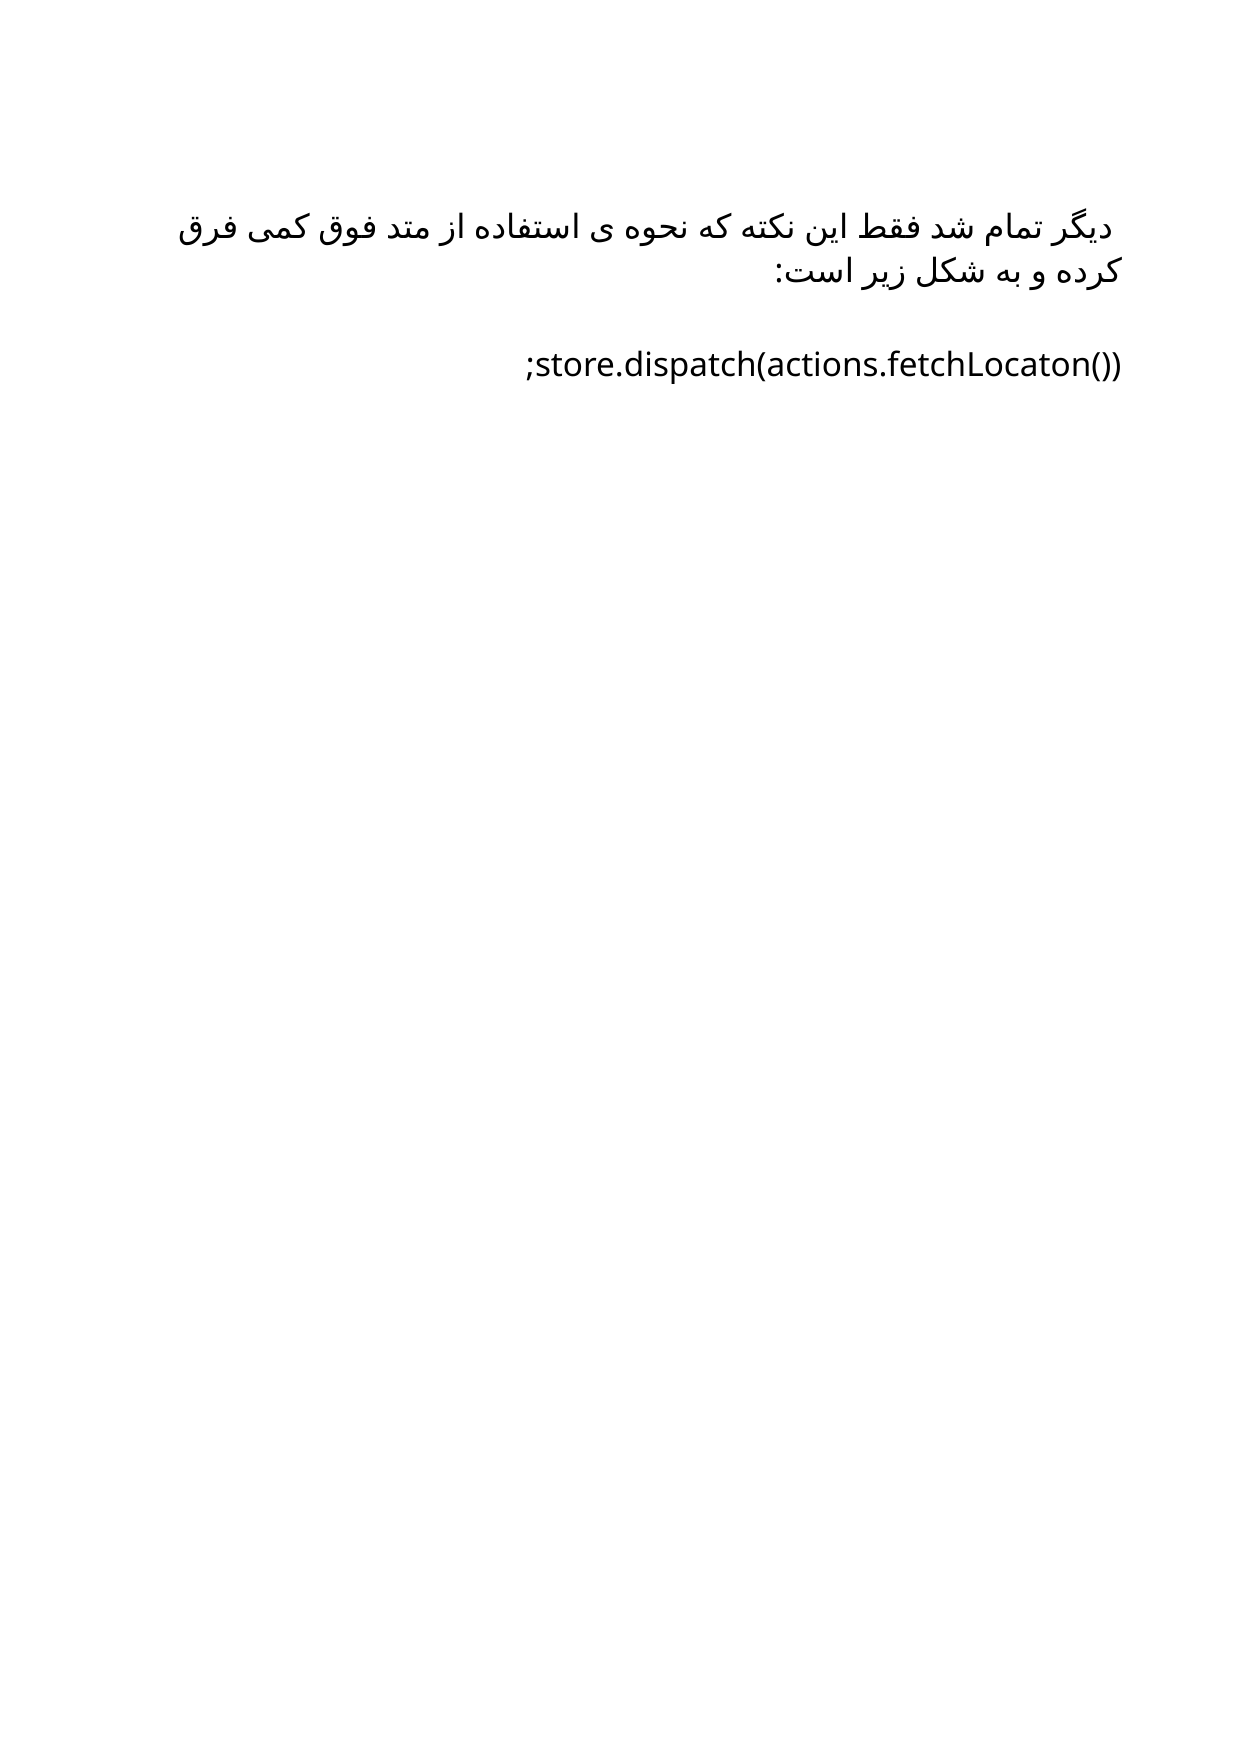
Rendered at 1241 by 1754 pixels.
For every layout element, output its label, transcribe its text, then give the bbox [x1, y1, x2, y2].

text store.dispatch(actions.fetchLocaton()); [118, 341, 1122, 436]
text دیگر تمام شد فقط این نکته که نحوه ی استفاده از متد فوق کمی فرق کرده و به شکل زیر است: [118, 209, 1122, 296]
